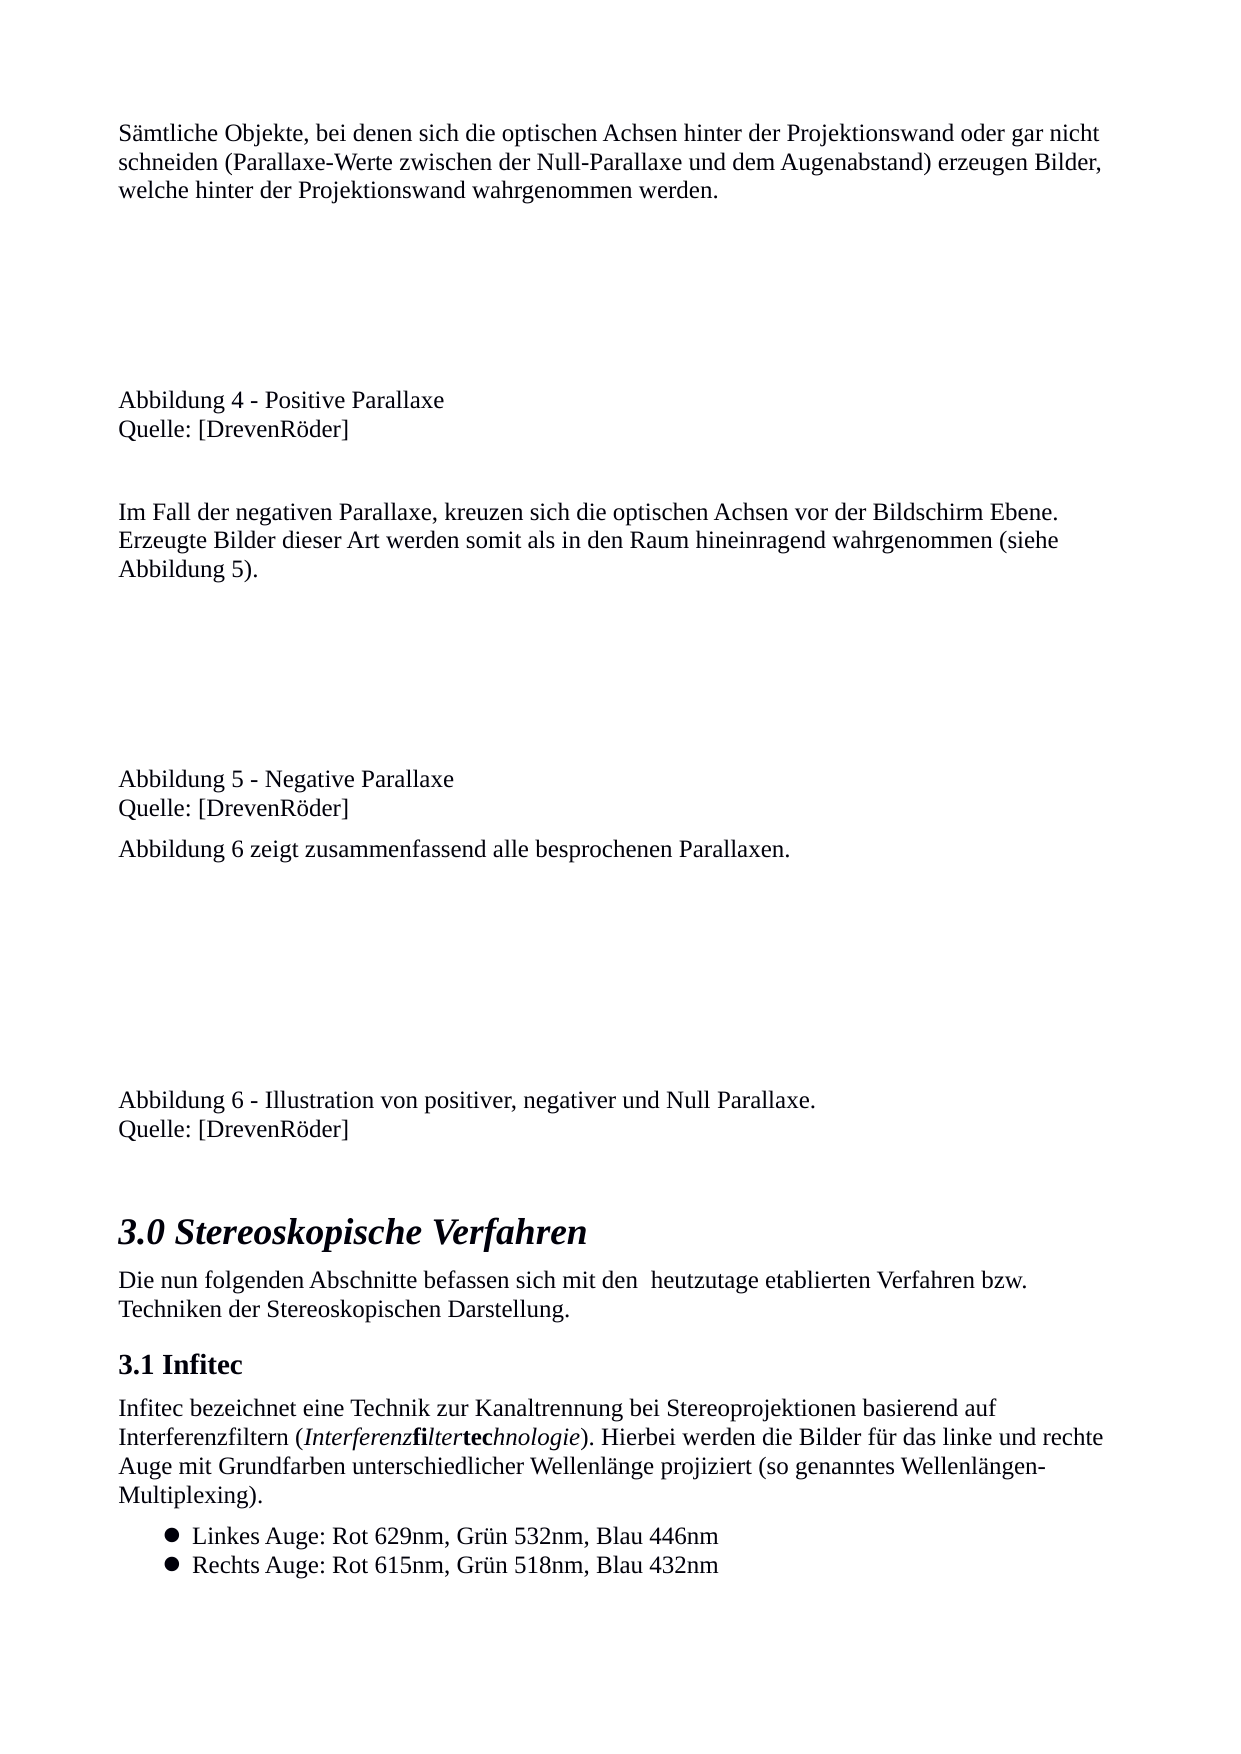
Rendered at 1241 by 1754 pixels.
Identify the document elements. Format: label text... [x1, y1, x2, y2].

subtitle 3.1 Infitec [118, 1347, 1122, 1381]
text Abbildung 6 - Illustration von positiver, negativer und Null Parallaxe. Quelle: [DrevenRöder] [118, 1086, 1122, 1143]
text Abbildung 6 zeigt zusammenfassend alle besprochenen Parallaxen. [118, 834, 1122, 863]
list Linkes Auge: Rot 629nm, Grün 532nm, Blau 446nm [162, 1521, 1122, 1550]
text Sämtliche Objekte, bei denen sich die optischen Achsen hinter der Projektionswand oder gar nicht schneiden (Parallaxe-Werte zwischen der Null-Parallaxe und dem Augenabstand) erzeugen Bilder, welche hinter der Projektionswand wahrgenommen werden. [118, 118, 1122, 204]
text Abbildung 5 - Negative Parallaxe Quelle: [DrevenRöder] [118, 764, 1122, 822]
text Infitec bezeichnet eine Technik zur Kanaltrennung bei Stereoprojektionen basierend auf Interferenzfiltern (Interferenzfiltertechnologie). Hierbei werden die Bilder für das linke und rechte Auge mit Grundfarben unterschiedlicher Wellenlänge projiziert (so genanntes Wellenlängen-Multiplexing). [118, 1393, 1122, 1508]
subtitle 3.0 Stereoskopische Verfahren [118, 1209, 1122, 1252]
text Die nun folgenden Abschnitte befassen sich mit den heutzutage etablierten Verfahren bzw. Techniken der Stereoskopischen Darstellung. [118, 1265, 1122, 1322]
text Abbildung 4 - Positive Parallaxe Quelle: [DrevenRöder] [118, 386, 1122, 443]
list Rechts Auge: Rot 615nm, Grün 518nm, Blau 432nm [162, 1550, 1122, 1578]
text Im Fall der negativen Parallaxe, kreuzen sich die optischen Achsen vor der Bildschirm Ebene. Erzeugte Bilder dieser Art werden somit als in den Raum hineinragend wahrgenommen (siehe Abbildung 5). [118, 497, 1122, 583]
